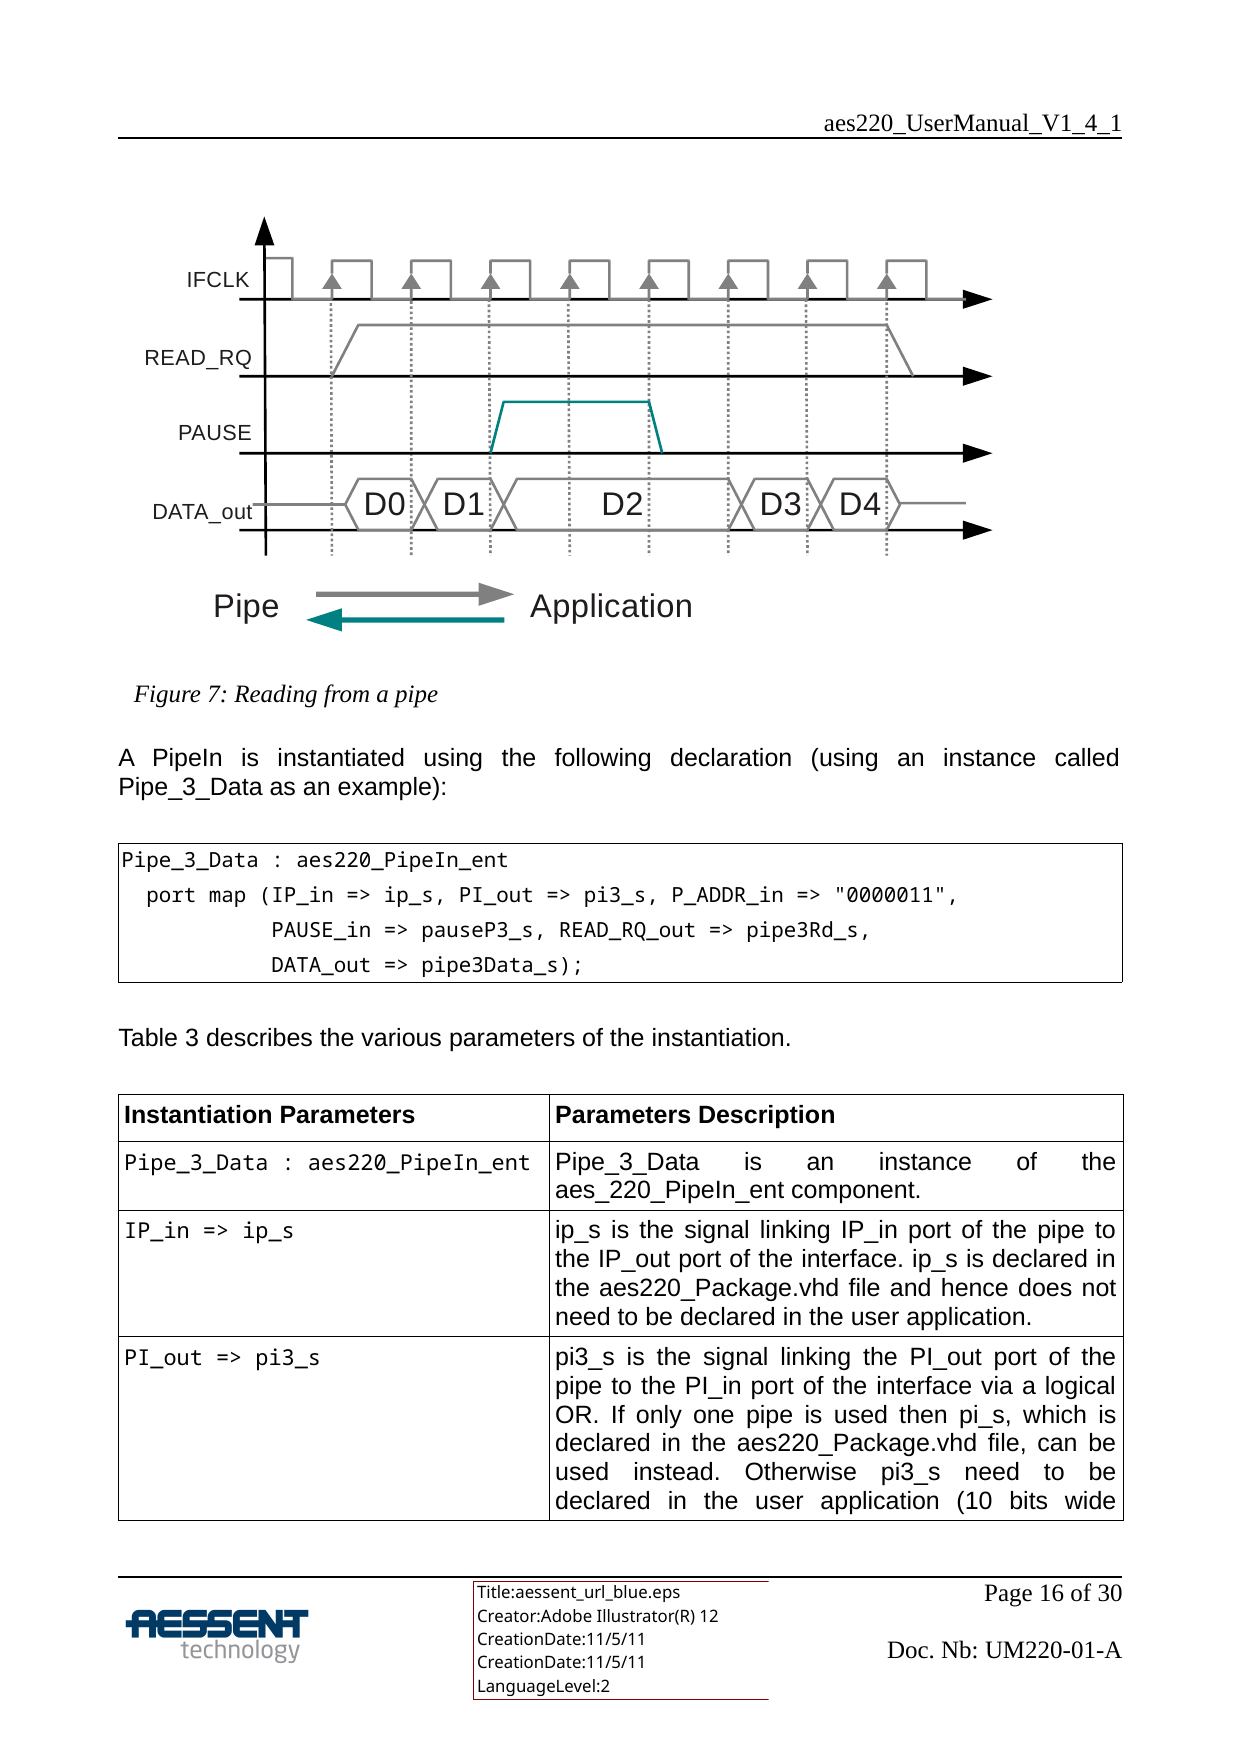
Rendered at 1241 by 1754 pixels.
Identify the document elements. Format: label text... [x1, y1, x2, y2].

text A PipeIn is instantiated using the following declaration (using an instance called Pipe_3_Data as an example): [118, 743, 1122, 801]
text Figure 7: Reading from a pipe [134, 198, 1138, 708]
table_cell IP_in => ip_s [119, 1211, 549, 1336]
picture [117, 1603, 317, 1670]
text DATA_out => pipe3Data_s); [119, 947, 1122, 982]
table_cell Pipe_3_Data : aes220_PipeIn_ent [119, 1142, 549, 1210]
table_header Instantiation Parameters [119, 1095, 549, 1141]
text port map (IP_in => ip_s, PI_out => pi3_s, P_ADDR_in => "0000011", [119, 877, 1122, 909]
text PAUSE_in => pauseP3_s, READ_RQ_out => pipe3Rd_s, [119, 912, 1122, 944]
text Pipe_3_Data : aes220_PipeIn_ent [119, 844, 1122, 874]
table_cell ip_s is the signal linking IP_in port of the pipe to the IP_out port of the interface. ip_s is declared in the aes220_Package.vhd file and hence does not need to be declared in the user application. [550, 1211, 1123, 1336]
table_cell Pipe_3_Data is an instance of the aes_220_PipeIn_ent component. [550, 1142, 1123, 1210]
text Table 3 describes the various parameters of the instantiation. [118, 1023, 1122, 1052]
table_cell pi3_s is the signal linking the PI_out port of the pipe to the PI_in port of the interface via a logical OR. If only one pipe is used then pi_s, which is declared in the aes220_Package.vhd file, can be used instead. Otherwise pi3_s need to be declared in the user application (10 bits wide [550, 1337, 1123, 1520]
table_cell PI_out => pi3_s [119, 1337, 549, 1520]
table_header Parameters Description [550, 1095, 1123, 1141]
